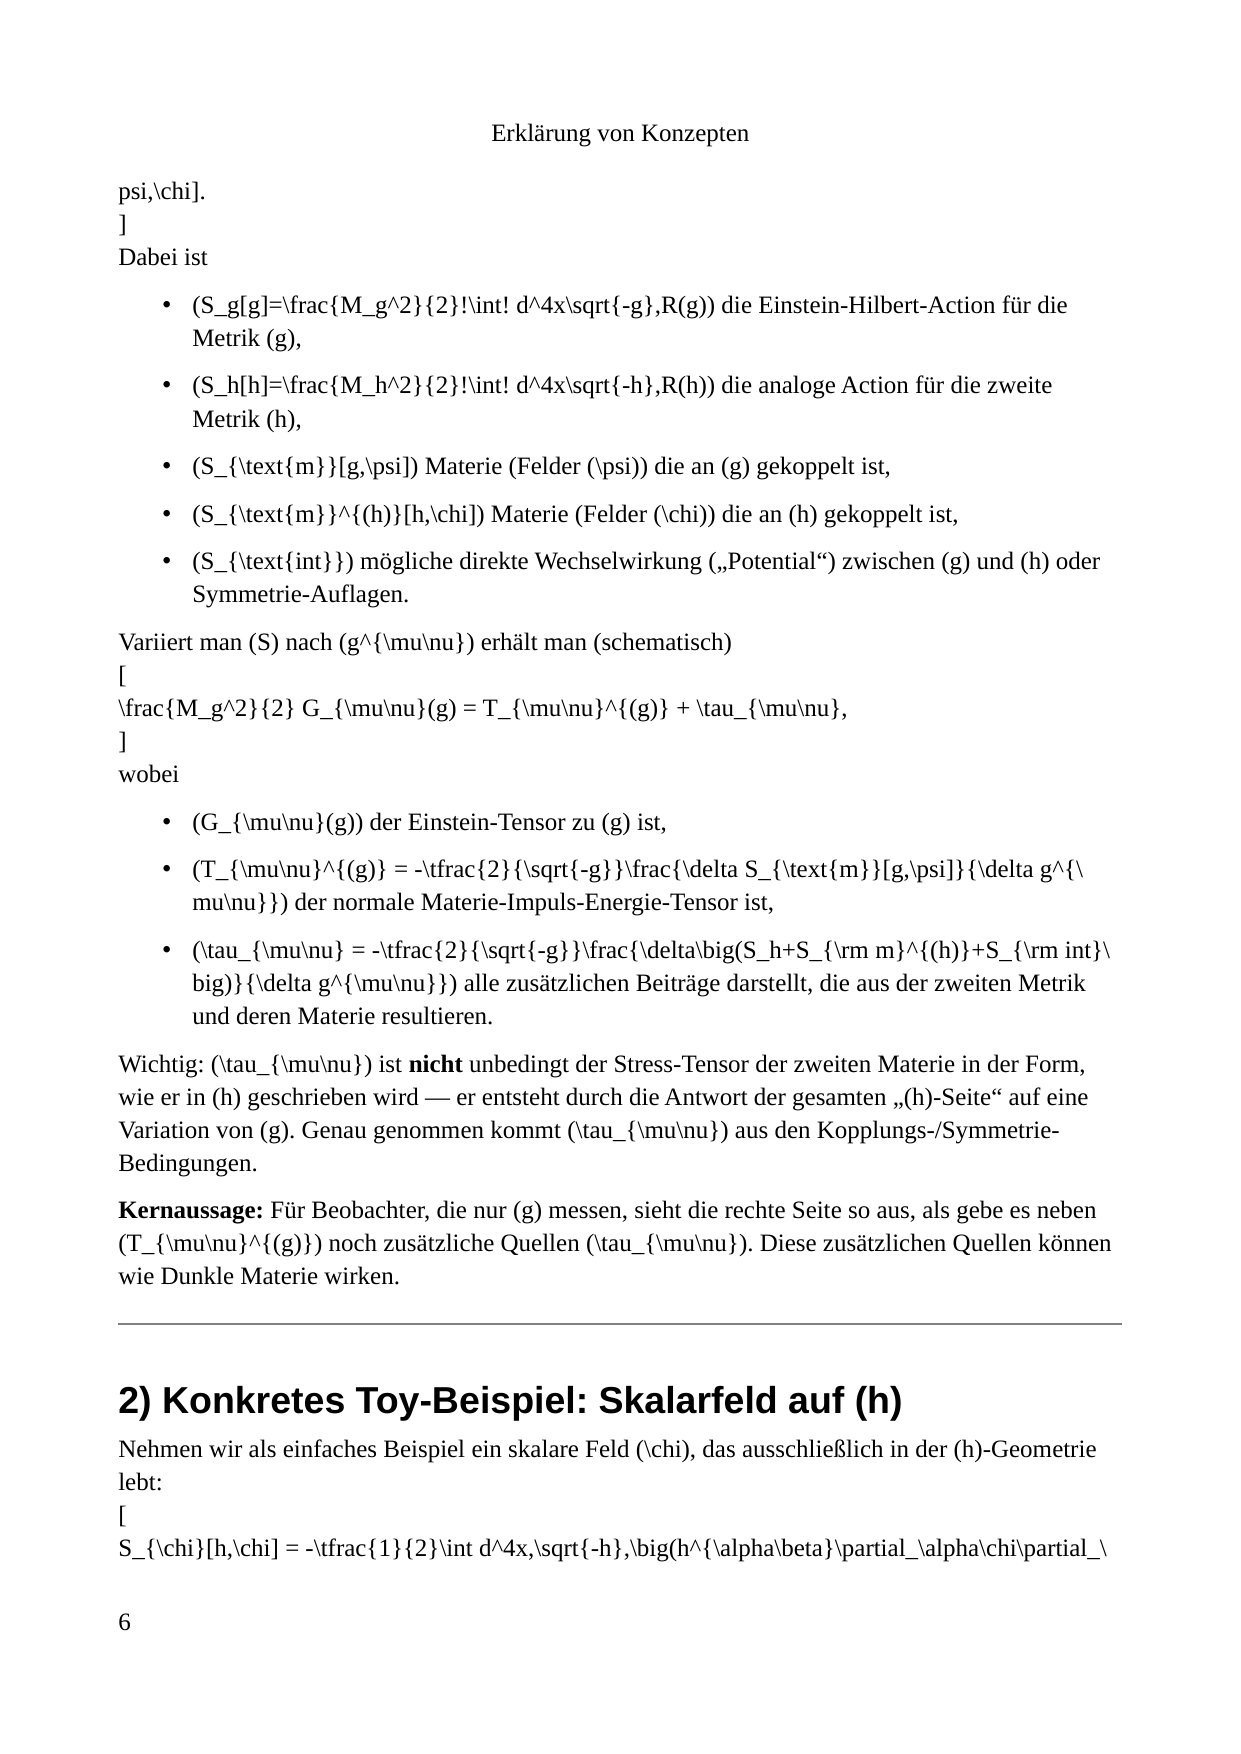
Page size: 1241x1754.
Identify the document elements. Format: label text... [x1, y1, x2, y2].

list (\tau_{\mu\nu} = -\tfrac{2}{\sqrt{-g}}\frac{\delta\big(S_h+S_{\rm m}^{(h)}+S_{\rm int}\big)}{\delta g^{\mu\nu}}) alle zusätzlichen Beiträge darstellt, die aus der zweiten Metrik und deren Materie resultieren. [162, 935, 1122, 1030]
text psi,\chi]. ] Dabei ist [118, 176, 1122, 271]
text Nehmen wir als einfaches Beispiel ein skalare Feld (\chi), das ausschließlich in der (h)-Geometrie lebt: [ S_{\chi}[h,\chi] = -\tfrac{1}{2}\int d^4x,\sqrt{-h},\big(h^{\alpha\beta}\partial_\alpha\chi\partial_\ [118, 1434, 1122, 1562]
list (S_{\text{m}}[g,\psi]) Materie (Felder (\psi)) die an (g) gekoppelt ist, [162, 451, 1122, 480]
list (G_{\mu\nu}(g)) der Einstein-Tensor zu (g) ist, [162, 807, 1122, 836]
list (S_{\text{int}}) mögliche direkte Wechselwirkung („Potential“) zwischen (g) und (h) oder Symmetrie-Auflagen. [162, 546, 1122, 608]
list (S_g[g]=\frac{M_g^2}{2}!\int! d^4x\sqrt{-g},R(g)) die Einstein-Hilbert-Action für die Metrik (g), [162, 290, 1122, 352]
list (T_{\mu\nu}^{(g)} = -\tfrac{2}{\sqrt{-g}}\frac{\delta S_{\text{m}}[g,\psi]}{\delta g^{\mu\nu}}) der normale Materie-Impuls-Energie-Tensor ist, [162, 854, 1122, 916]
list (S_{\text{m}}^{(h)}[h,\chi]) Materie (Felder (\chi)) die an (h) gekoppelt ist, [162, 499, 1122, 528]
list (S_h[h]=\frac{M_h^2}{2}!\int! d^4x\sqrt{-h},R(h)) die analoge Action für die zweite Metrik (h), [162, 371, 1122, 432]
text Wichtig: (\tau_{\mu\nu}) ist nicht unbedingt der Stress-Tensor der zweiten Materie in der Form, wie er in (h) geschrieben wird — er entsteht durch die Antwort der gesamten „(h)-Seite“ auf eine Variation von (g). Genau genommen kommt (\tau_{\mu\nu}) aus den Kopplungs-/Symmetrie-Bedingungen. [118, 1049, 1122, 1176]
text Variiert man (S) nach (g^{\mu\nu}) erhält man (schematisch) [ \frac{M_g^2}{2} G_{\mu\nu}(g) = T_{\mu\nu}^{(g)} + \tau_{\mu\nu}, ] wobei [118, 627, 1122, 788]
subtitle 2) Konkretes Toy-Beispiel: Skalarfeld auf (h) [118, 1378, 1122, 1421]
text Kernaussage: Für Beobachter, die nur (g) messen, sieht die rechte Seite so aus, als gebe es neben (T_{\mu\nu}^{(g)}) noch zusätzliche Quellen (\tau_{\mu\nu}). Diese zusätzlichen Quellen können wie Dunkle Materie wirken. [118, 1195, 1122, 1290]
